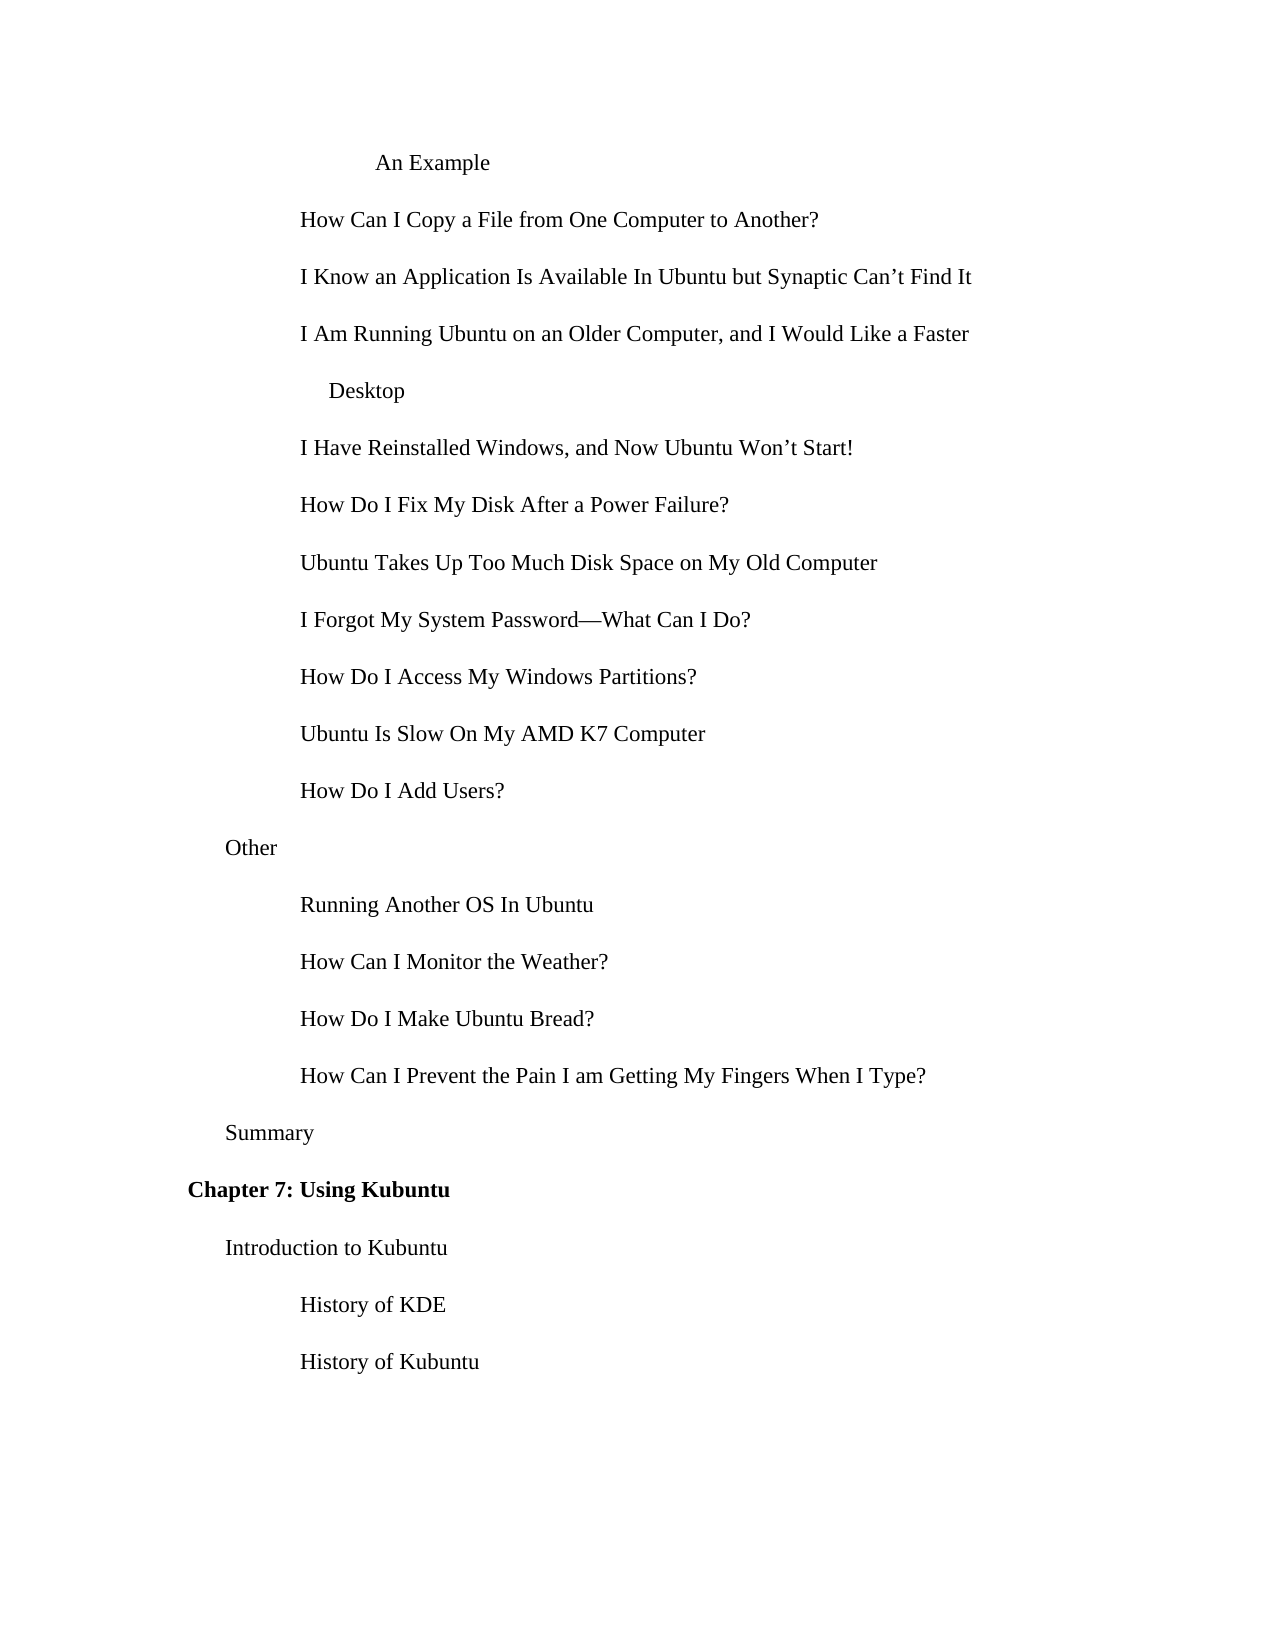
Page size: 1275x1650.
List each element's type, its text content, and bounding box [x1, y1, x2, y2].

text Ubuntu Is Slow On My AMD K7 Computer [225, 721, 1125, 746]
text Summary [150, 1120, 1125, 1146]
text Introduction to Kubuntu [150, 1234, 1125, 1260]
text I Know an Application Is Available In Ubuntu but Synaptic Can’t Find It [225, 264, 1125, 289]
text How Can I Copy a File from One Computer to Another? [225, 207, 1125, 232]
text Running Another OS In Ubuntu [225, 892, 1125, 917]
text How Do I Add Users? [225, 778, 1125, 803]
text I Am Running Ubuntu on an Older Computer, and I Would Like a Faster [225, 321, 1125, 347]
text Desktop [225, 378, 1125, 404]
text How Do I Fix My Disk After a Power Failure? [225, 492, 1125, 518]
text How Can I Prevent the Pain I am Getting My Fingers When I Type? [225, 1063, 1125, 1089]
text I Have Reinstalled Windows, and Now Ubuntu Won’t Start! [225, 435, 1125, 461]
text History of KDE [225, 1292, 1125, 1317]
text Chapter 7: Using Kubuntu [150, 1177, 1125, 1203]
text How Can I Monitor the Weather? [225, 949, 1125, 974]
text Other [150, 835, 1125, 860]
text Ubuntu Takes Up Too Much Disk Space on My Old Computer [225, 549, 1125, 575]
text I Forgot My System Password—What Can I Do? [225, 607, 1125, 632]
text How Do I Make Ubuntu Bread? [225, 1006, 1125, 1032]
text An Example [300, 150, 1125, 175]
text History of Kubuntu [225, 1349, 1125, 1374]
text How Do I Access My Windows Partitions? [225, 664, 1125, 689]
